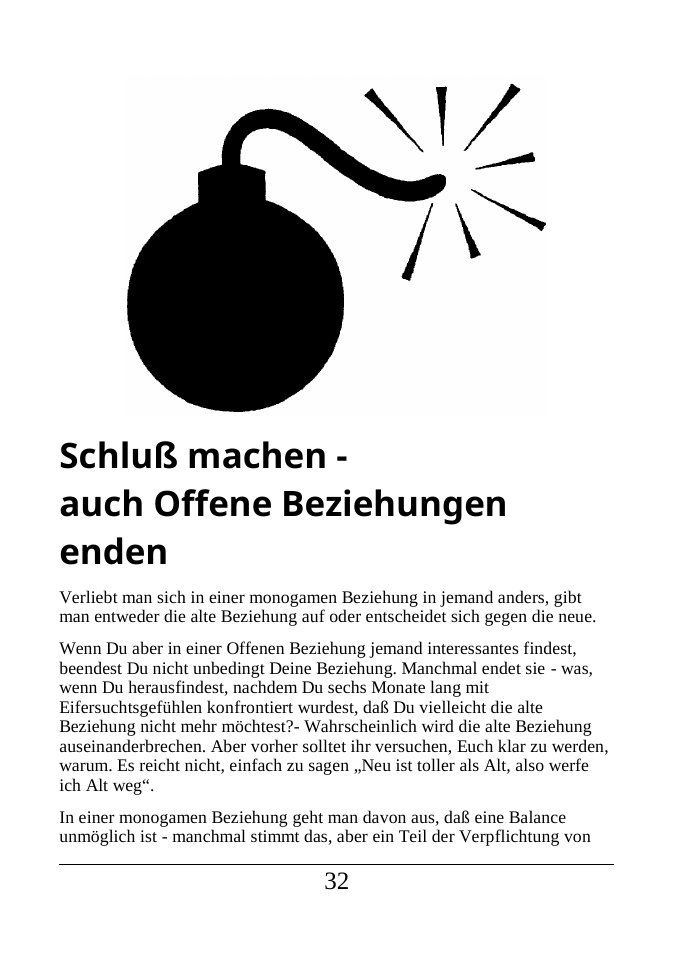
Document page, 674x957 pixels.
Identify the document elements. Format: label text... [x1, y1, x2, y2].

text In einer monogamen Beziehung geht man davon aus, daß eine Balance unmög­lich ist - manchmal stimmt das, aber ein Teil der Verpflichtung von [59, 807, 614, 846]
picture [125, 75, 548, 414]
subtitle Schluß machen - auch Offene Beziehungen enden [59, 59, 614, 575]
text Verliebt man sich in einer monogamen Beziehung in jemand anders, gibt man entweder die alte Beziehung auf oder entscheidet sich gegen die neue. [59, 588, 614, 627]
text Wenn Du aber in einer Offenen Beziehung jemand interessantes findest, been­dest Du nicht unbedingt Deine Beziehung. Manchmal endet sie - was, wenn Du herausfindest, nachdem Du sechs Monate lang mit Eifersuchtsgefühlen kon­fron­tiert wurdest, daß Du vielleicht die alte Beziehung nicht mehr möchtest?- Wahr­scheinlich wird die alte Beziehung auseinanderbrechen. Aber vorher solltet ihr versuchen, Euch klar zu werden, warum. Es reicht nicht, einfach zu sagen „Neu ist toller als Alt, also werfe ich Alt weg“. [59, 639, 614, 795]
